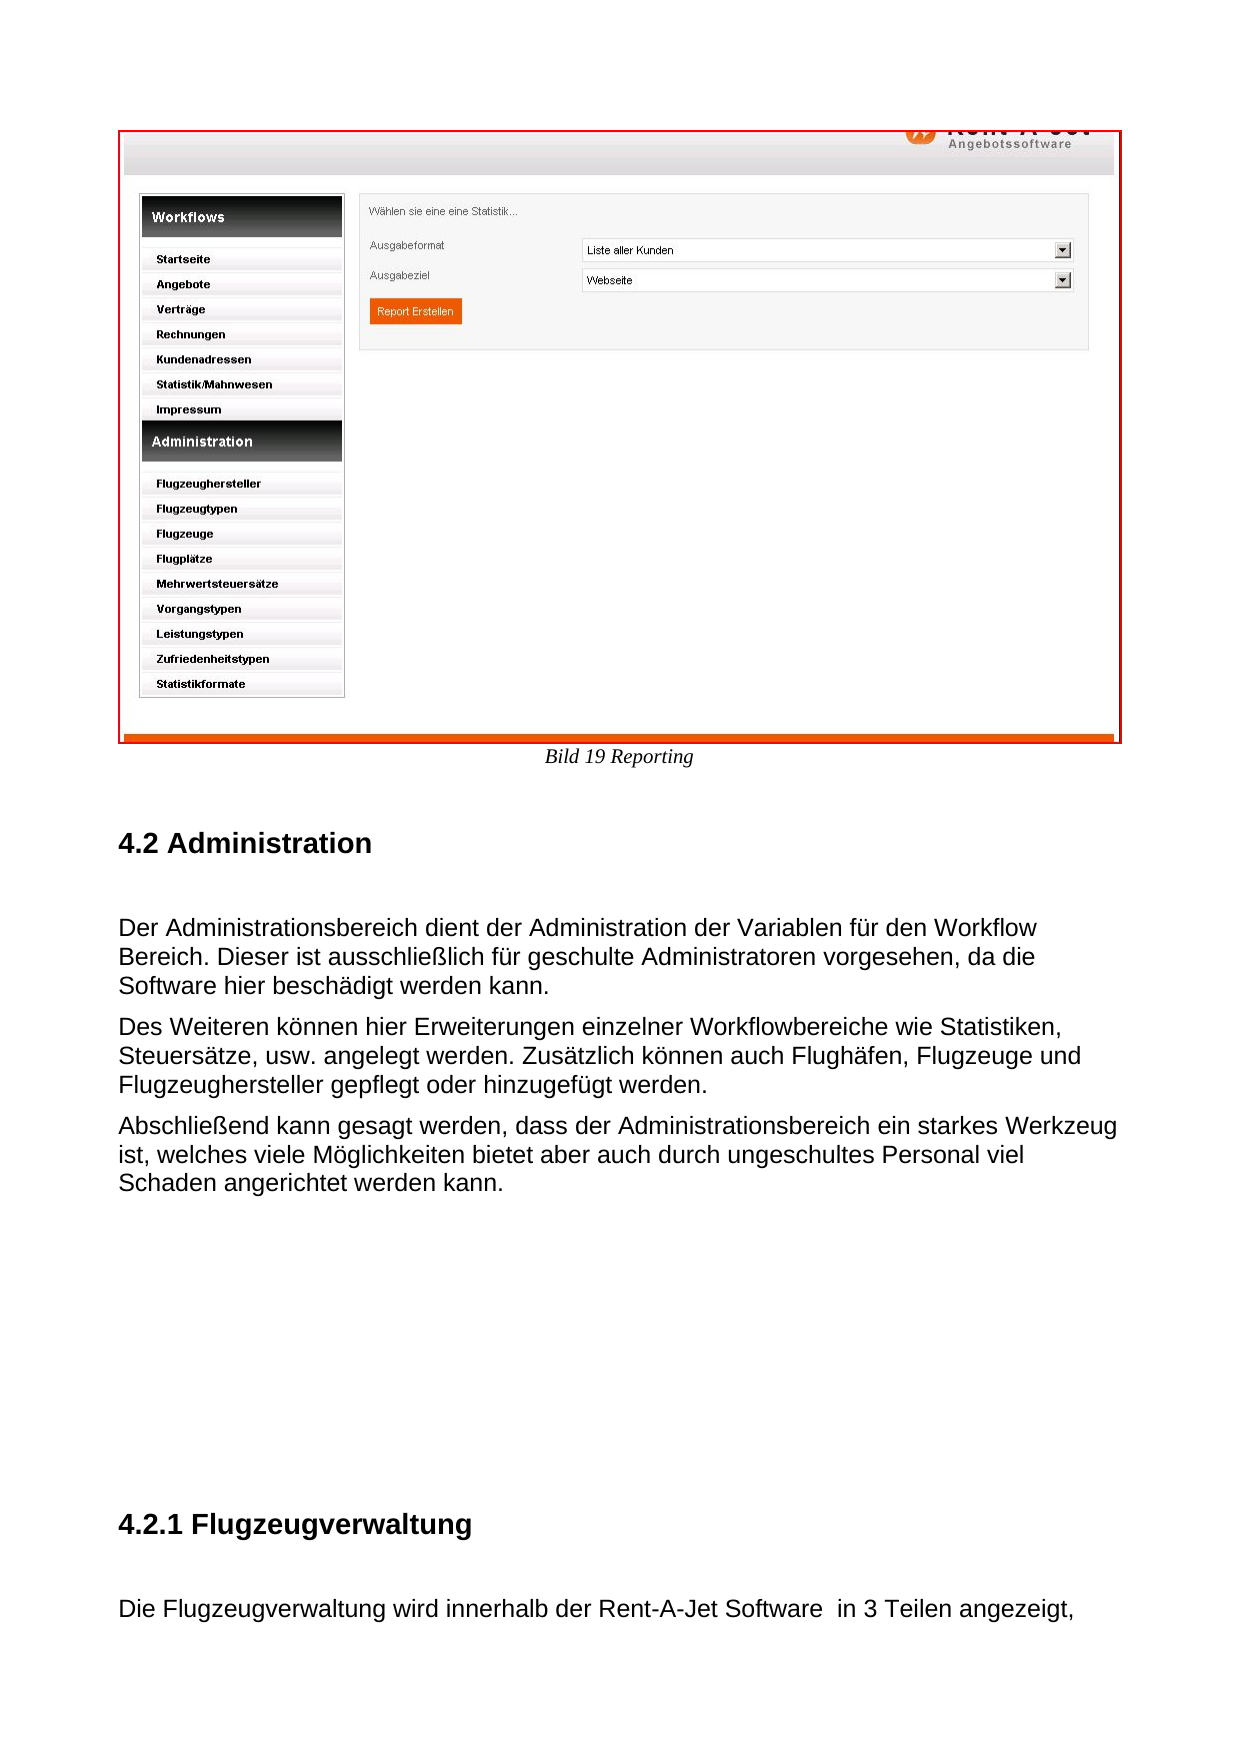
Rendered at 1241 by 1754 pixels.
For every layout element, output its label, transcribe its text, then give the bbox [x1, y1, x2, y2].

subtitle 4.2.1 Flugzeugverwaltung [118, 1507, 1122, 1541]
subtitle 4.2 Administration [118, 826, 1122, 860]
text Des Weiteren können hier Erweiterungen einzelner Workflowbereiche wie Statistiken, Steuersätze, usw. angelegt werden. Zusätzlich können auch Flughäfen, Flugzeuge und Flugzeughersteller gepflegt oder hinzugefügt werden. [118, 1012, 1122, 1098]
text Die Flugzeugverwaltung wird innerhalb der Rent-A-Jet Software in 3 Teilen angezeigt, [118, 1594, 1122, 1623]
text Abschließend kann gesagt werden, dass der Administrationsbereich ein starkes Werkzeug ist, welches viele Möglichkeiten bietet aber auch durch ungeschultes Personal viel Schaden angerichtet werden kann. [118, 1111, 1122, 1197]
text Der Administrationsbereich dient der Administration der Variablen für den Workflow Bereich. Dieser ist ausschließlich für geschulte Administratoren vorgesehen, da die Software hier beschädigt werden kann. [118, 913, 1122, 1000]
picture [118, 130, 1122, 744]
text Bild 19 Reporting [118, 744, 1122, 768]
